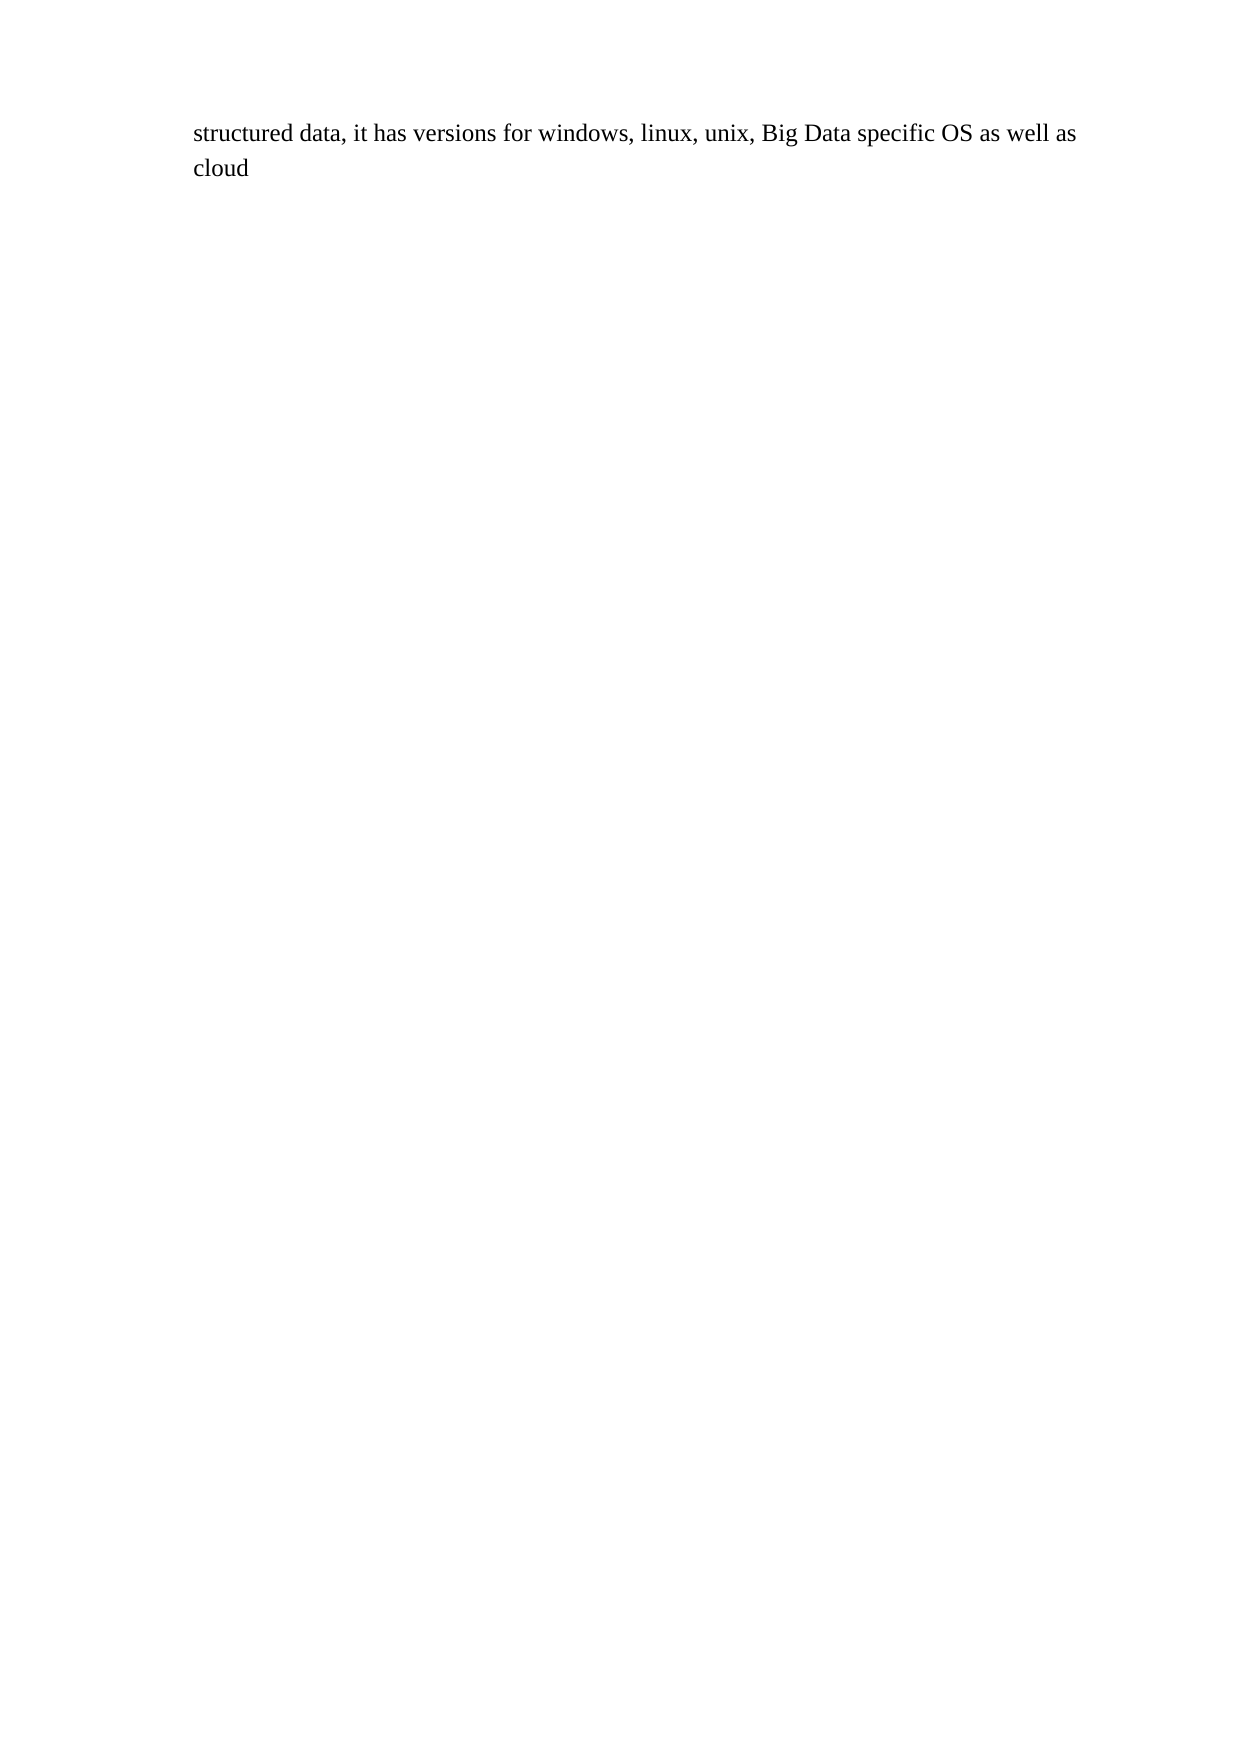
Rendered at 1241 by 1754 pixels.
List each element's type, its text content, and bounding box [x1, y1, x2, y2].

list structured data, it has versions for windows, linux, unix, Big Data specific OS as well as cloud [156, 118, 1122, 181]
